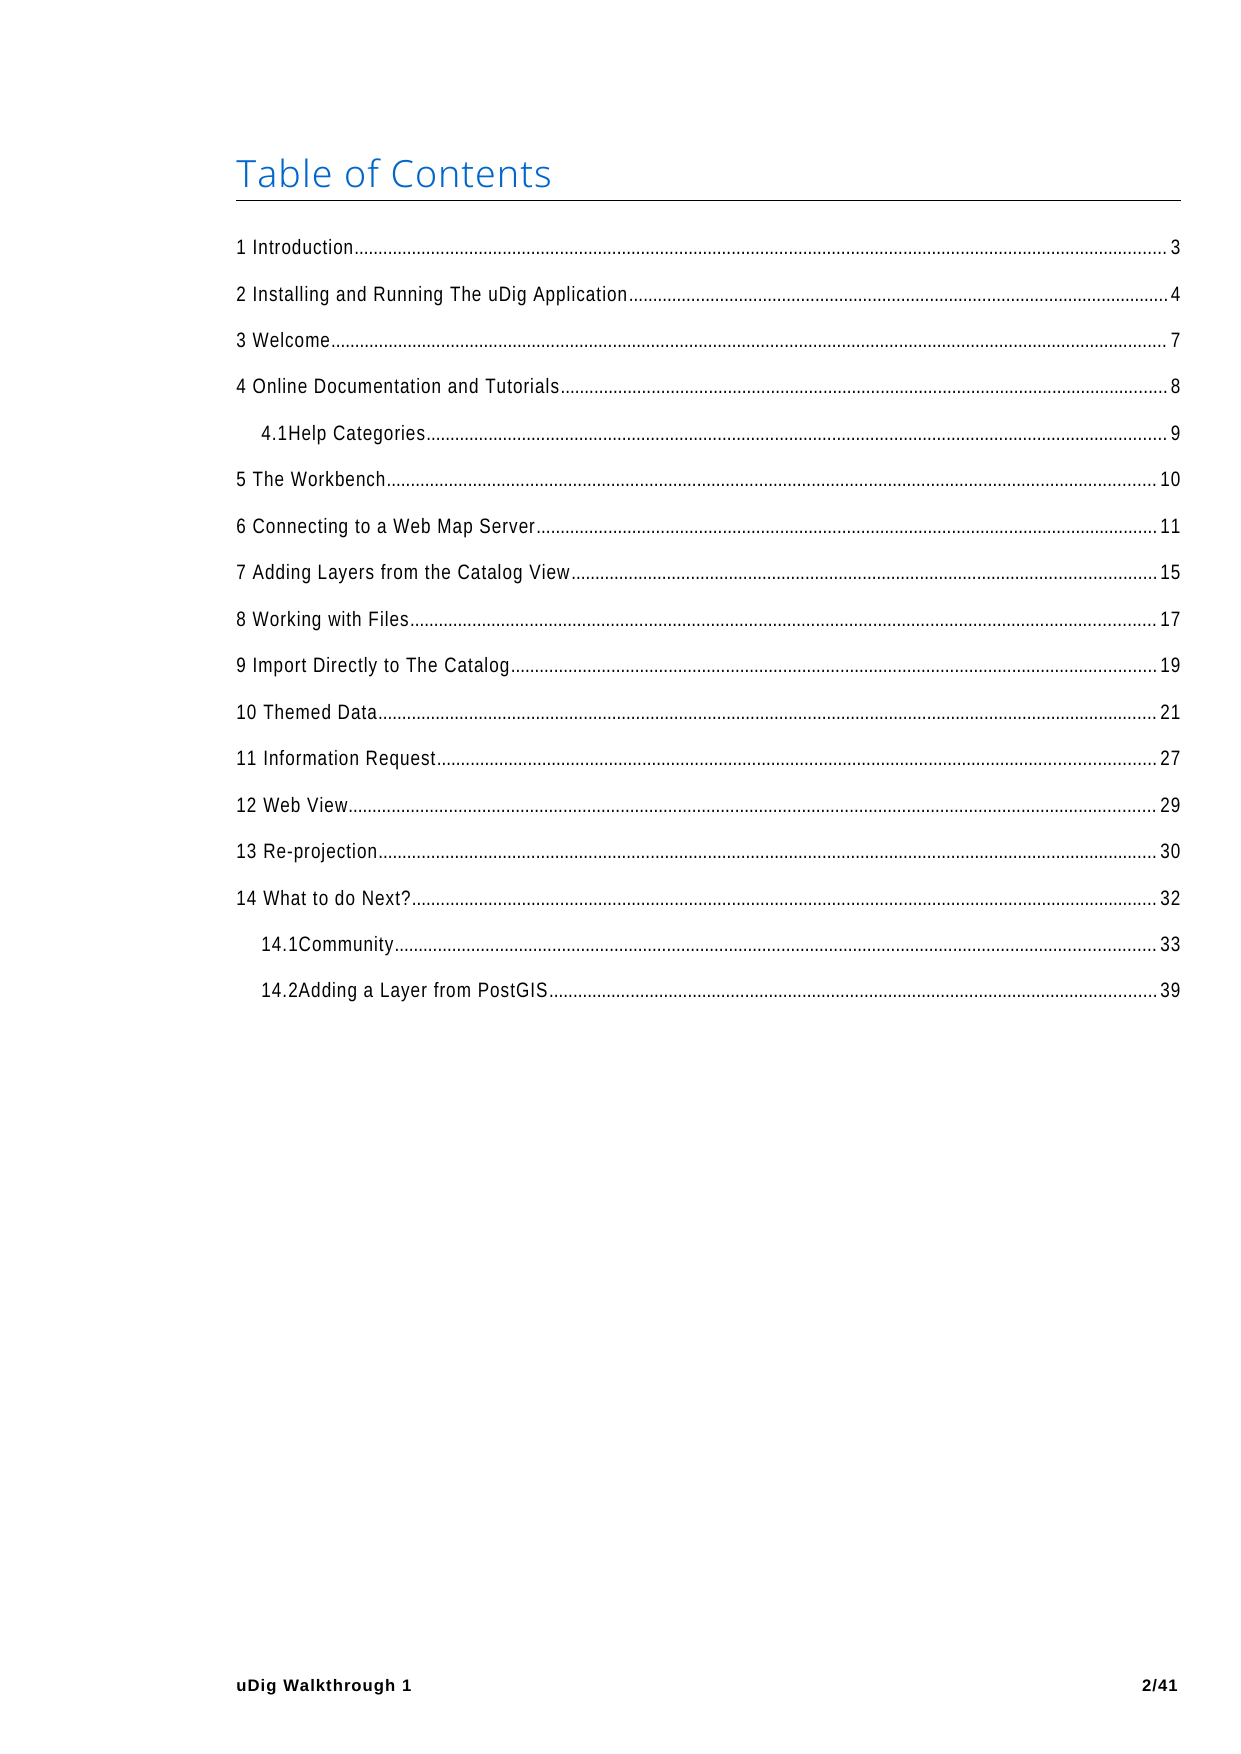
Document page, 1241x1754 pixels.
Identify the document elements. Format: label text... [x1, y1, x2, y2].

text 4.1Help Categories 9 [261, 421, 1181, 445]
text 1 Introduction 3 [236, 235, 1181, 259]
text 5 The Workbench 10 [236, 467, 1181, 491]
text 7 Adding Layers from the Catalog View 15 [236, 560, 1181, 584]
text 14 What to do Next? 32 [236, 886, 1181, 909]
text 3 Welcome 7 [236, 328, 1181, 352]
text 8 Working with Files 17 [236, 607, 1181, 631]
text 14.2Adding a Layer from PostGIS 39 [261, 978, 1181, 1002]
text 4 Online Documentation and Tutorials 8 [236, 374, 1181, 398]
text 11 Information Request 27 [236, 746, 1181, 770]
text 10 Themed Data 21 [236, 700, 1181, 724]
text 13 Re-projection 30 [236, 839, 1181, 863]
text 14.1Community 33 [261, 932, 1181, 956]
title Table of Contents [236, 147, 1181, 200]
text 9 Import Directly to The Catalog 19 [236, 653, 1181, 677]
text 2 Installing and Running The uDig Application 4 [236, 282, 1181, 306]
text 6 Connecting to a Web Map Server 11 [236, 514, 1181, 538]
text 12 Web View 29 [236, 793, 1181, 817]
